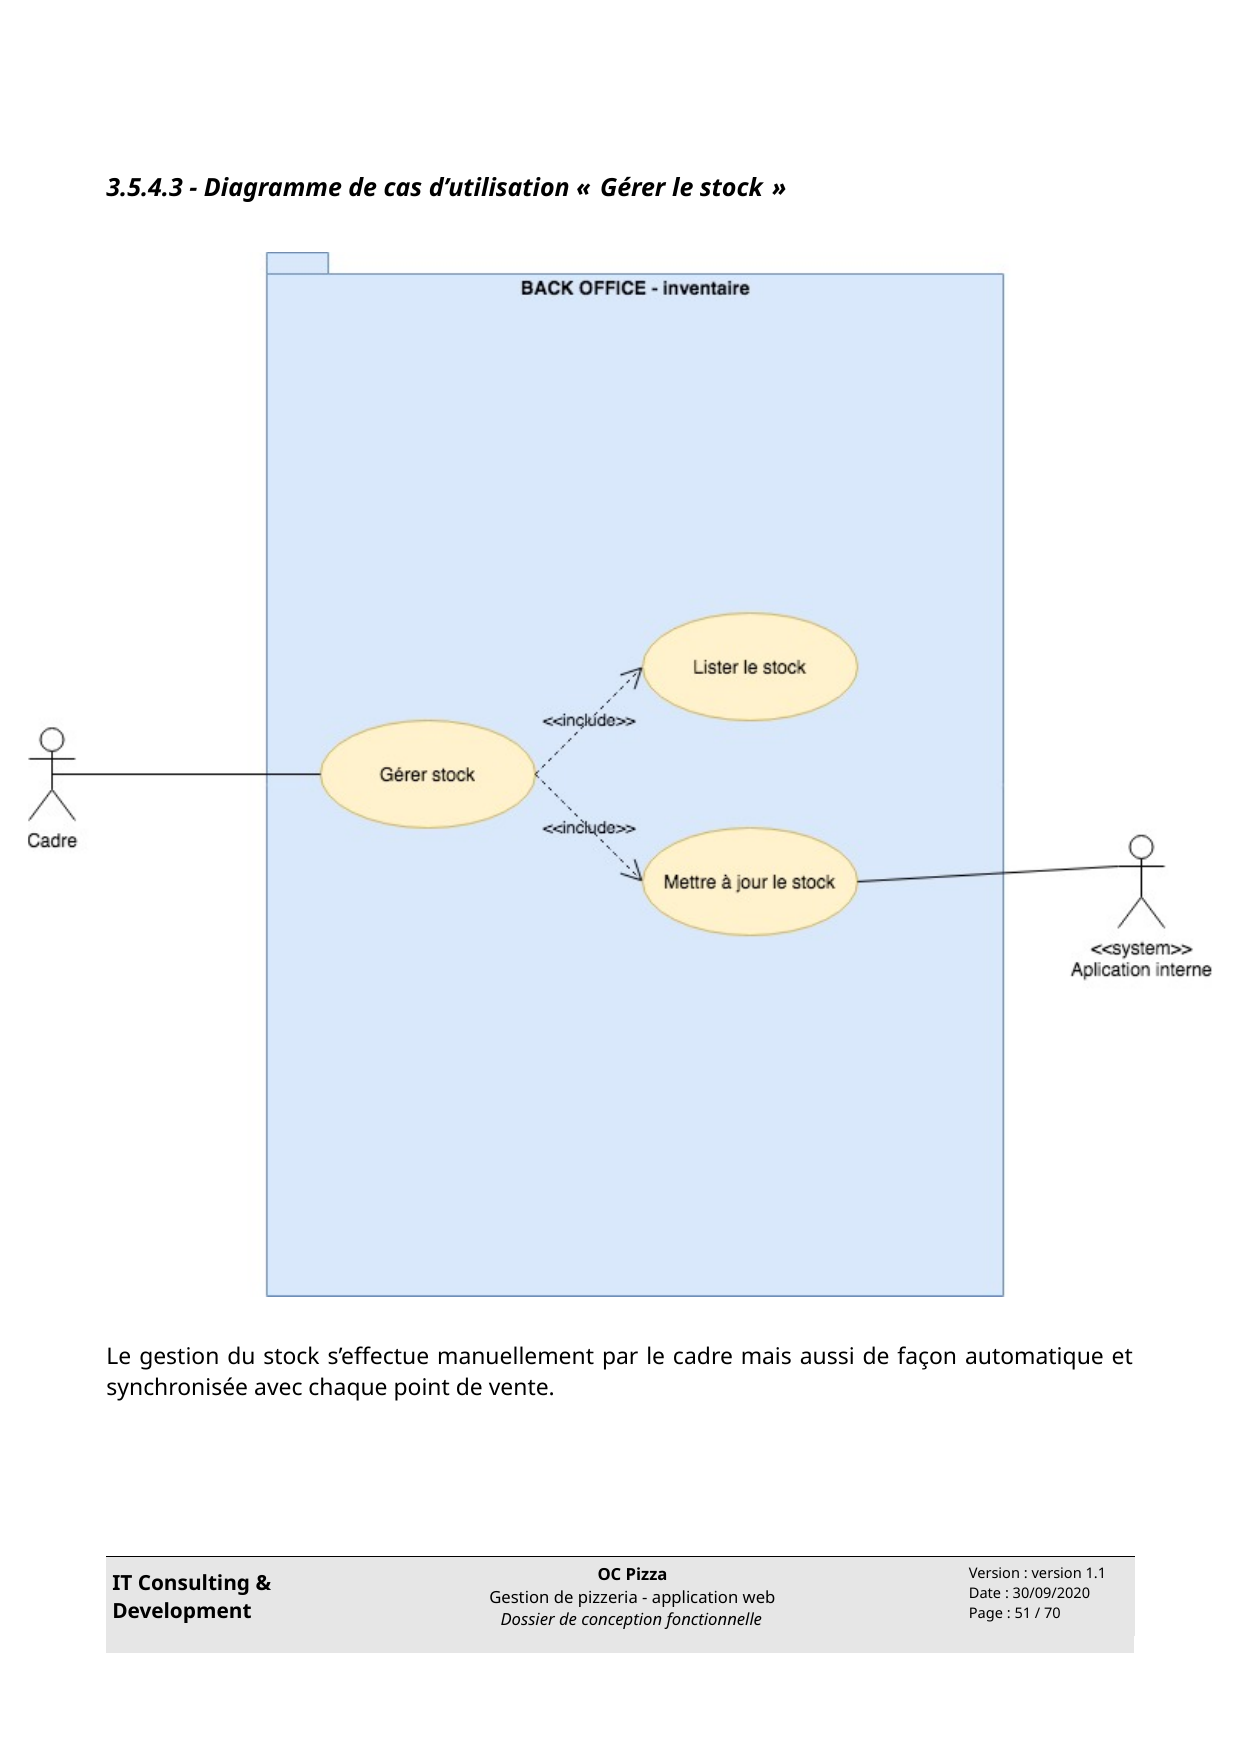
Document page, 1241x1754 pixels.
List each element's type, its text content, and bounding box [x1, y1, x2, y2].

text Le gestion du stock s’effectue manuellement par le cadre mais aussi de façon automatique et synchronisée avec chaque point de vente. [106, 1340, 1134, 1402]
subtitle Diagramme de cas d’utilisation « Gérer le stock » [106, 169, 1134, 203]
picture [27, 252, 1213, 1297]
